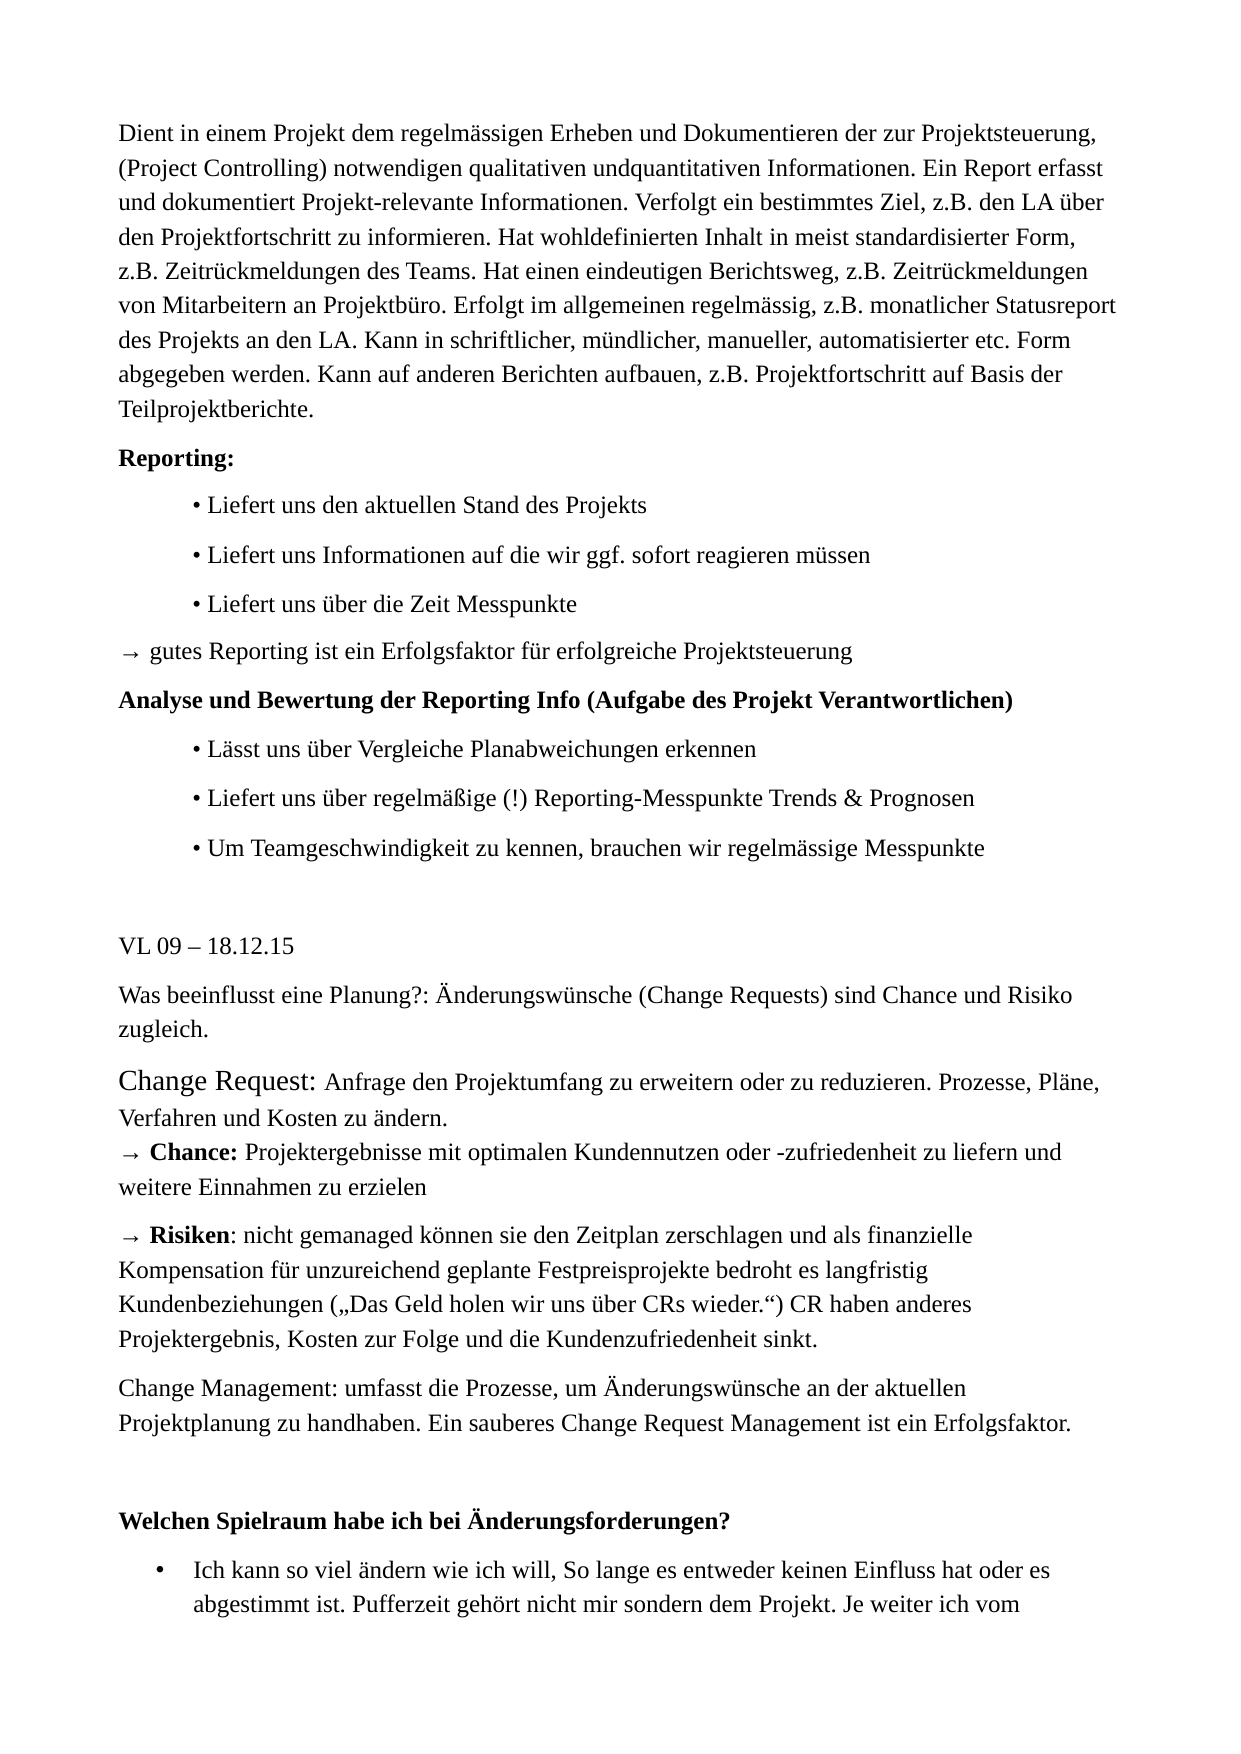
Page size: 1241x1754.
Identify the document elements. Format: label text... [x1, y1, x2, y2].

text VL 09 – 18.12.15 [118, 931, 1122, 959]
text → gutes Reporting ist ein Erfolgsfaktor für erfolgreiche Projektsteuerung [118, 636, 1122, 665]
text • Lässt uns über Vergleiche Planabweichungen erkennen [192, 734, 1122, 763]
text Change Management: umfasst die Prozesse, um Änderungswünsche an der aktuellen Projektplanung zu handhaben. Ein sauberes Change Request Management ist ein Erfolgsfaktor. [118, 1373, 1122, 1436]
list Ich kann so viel ändern wie ich will, So lange es entweder keinen Einfluss hat oder es abgestimmt ist. Pufferzeit gehört nicht mir sondern dem Projekt. Je weiter ich vom [156, 1555, 1122, 1618]
text Dient in einem Projekt dem regelmässigen Erheben und Dokumentieren der zur Projektsteuerung, (Project Controlling) notwendigen qualitativen undquantitativen Informationen. Ein Report erfasst und dokumentiert Projekt-relevante Informationen. Verfolgt ein bestimmtes Ziel, z.B. den LA über den Projektfortschritt zu informieren. Hat wohldefinierten Inhalt in meist standardisierter Form, z.B. Zeitrückmeldungen des Teams. Hat einen eindeutigen Berichtsweg, z.B. Zeitrückmeldungen von Mitarbeitern an Projektbüro. Erfolgt im allgemeinen regelmässig, z.B. monatlicher Statusreport des Projekts an den LA. Kann in schriftlicher, mündlicher, manueller, automatisierter etc. Form abgegeben werden. Kann auf anderen Berichten aufbauen, z.B. Projektfortschritt auf Basis der Teilprojektberichte. [118, 118, 1122, 423]
text Welchen Spielraum habe ich bei Änderungsforderungen? [118, 1506, 1122, 1534]
text Analyse und Bewertung der Reporting Info (Aufgabe des Projekt Verantwortlichen) [118, 685, 1122, 714]
text Reporting: [118, 443, 1122, 472]
text • Um Teamgeschwindigkeit zu kennen, brauchen wir regelmässige Messpunkte [192, 833, 1122, 861]
text • Liefert uns über die Zeit Messpunkte [192, 589, 1122, 617]
text Was beeinflusst eine Planung?: Änderungswünsche (Change Requests) sind Chance und Risiko zugleich. [118, 980, 1122, 1043]
text • Liefert uns den aktuellen Stand des Projekts [192, 491, 1122, 519]
text → Risiken: nicht gemanaged können sie den Zeitplan zerschlagen und als finanzielle Kompensation für unzureichend geplante Festpreisprojekte bedroht es langfristig Kundenbeziehungen („Das Geld holen wir uns über CRs wieder.“) CR haben anderes Projektergebnis, Kosten zur Folge und die Kundenzufriedenheit sinkt. [118, 1221, 1122, 1353]
text Change Request: Anfrage den Projektumfang zu erweitern oder zu reduzieren. Prozesse, Pläne, Verfahren und Kosten zu ändern. → Chance: Projektergebnisse mit optimalen Kundennutzen oder -zufriedenheit zu liefern und weitere Einnahmen zu erzielen [118, 1063, 1122, 1200]
text • Liefert uns über regelmäßige (!) Reporting-Messpunkte Trends & Prognosen [192, 783, 1122, 812]
text • Liefert uns Informationen auf die wir ggf. sofort reagieren müssen [192, 540, 1122, 568]
